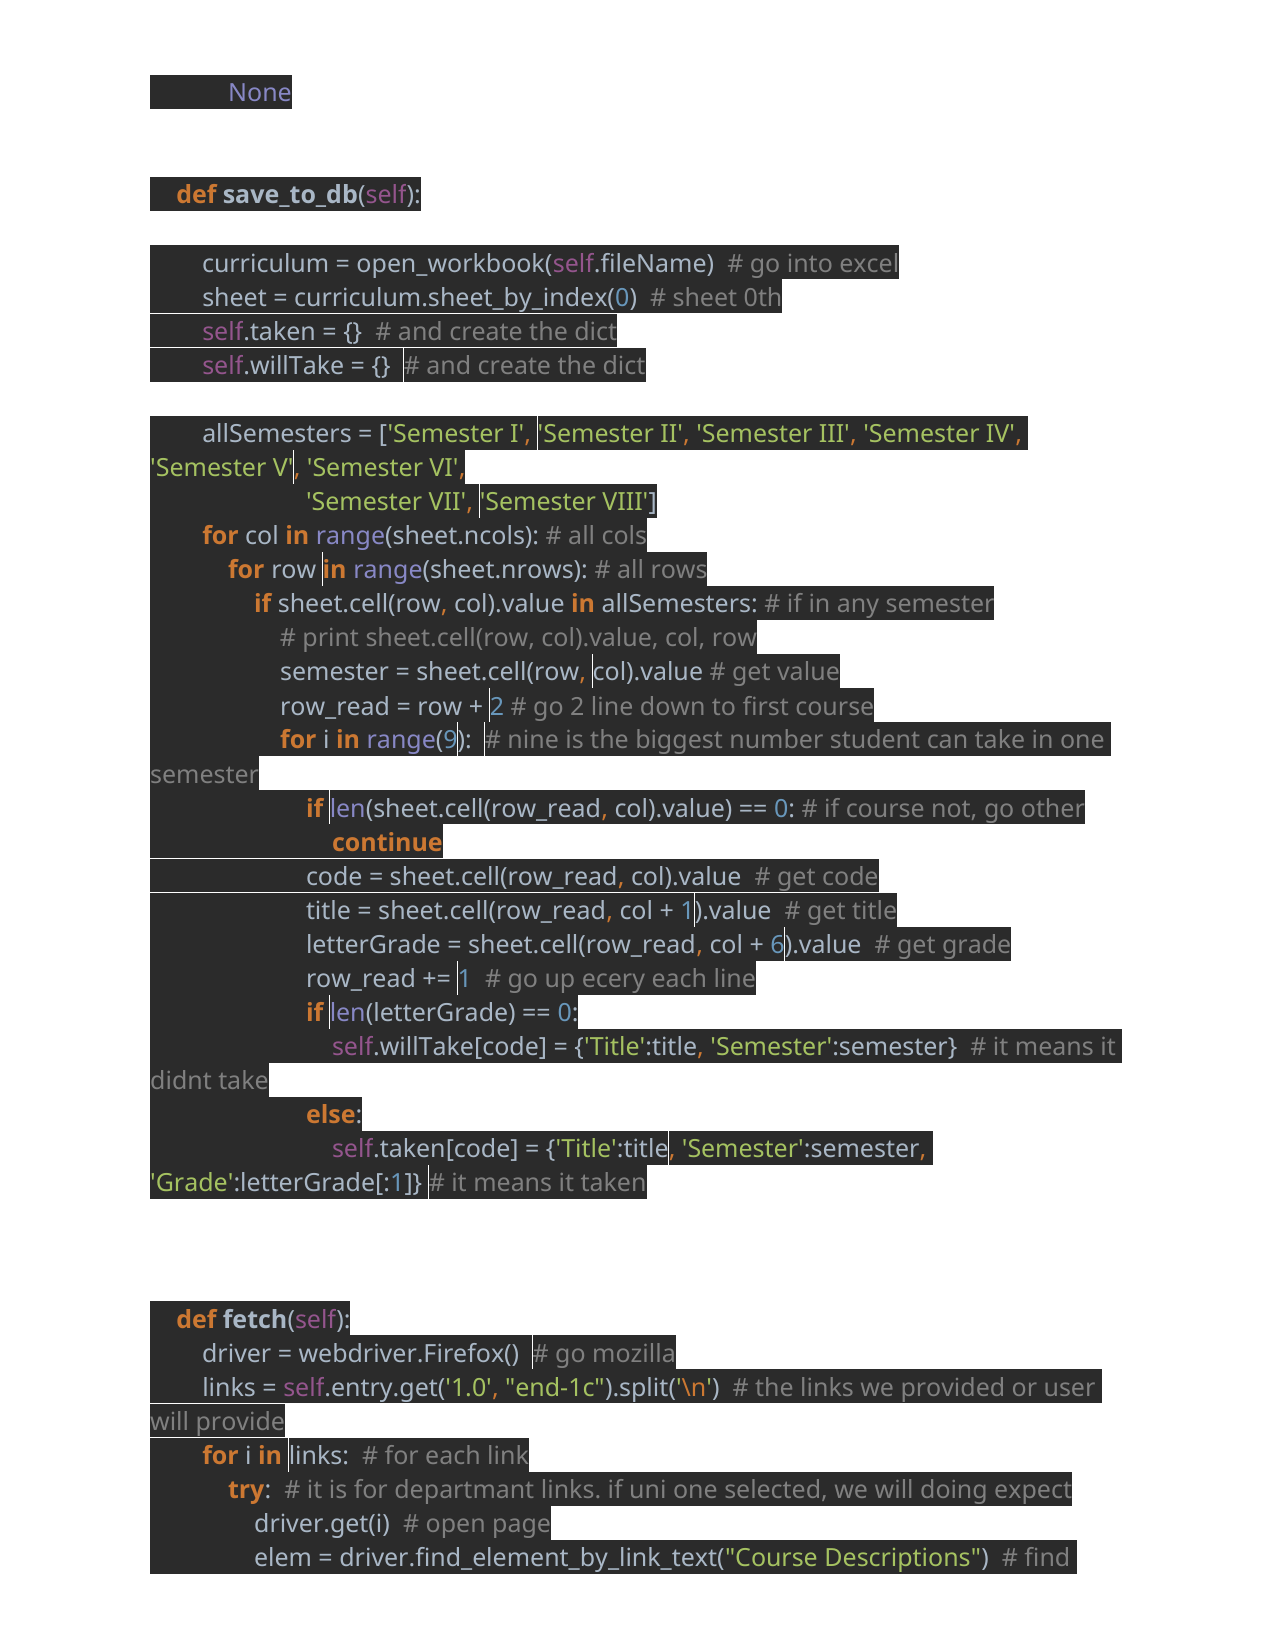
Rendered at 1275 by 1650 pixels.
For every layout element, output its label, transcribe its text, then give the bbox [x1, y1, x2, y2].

text None def save_to_db(self): curriculum = open_workbook(self.fileName) # go into excel sheet = curriculum.sheet_by_index(0) # sheet 0th self.taken = {} # and create the dict self.willTake = {} # and create the dict allSemesters = ['Semester I', 'Semester II', 'Semester III', 'Semester IV', 'Semester V', 'Semester VI', 'Semester VII', 'Semester VIII'] for col in range(sheet.ncols): # all cols for row in range(sheet.nrows): # all rows if sheet.cell(row, col).value in allSemesters: # if in any semester # print sheet.cell(row, col).value, col, row semester = sheet.cell(row, col).value # get value row_read = row + 2 # go 2 line down to first course for i in range(9): # nine is the biggest number student can take in one semester if len(sheet.cell(row_read, col).value) == 0: # if course not, go other continue code = sheet.cell(row_read, col).value # get code title = sheet.cell(row_read, col + 1).value # get title letterGrade = sheet.cell(row_read, col + 6).value # get grade row_read += 1 # go up ecery each line if len(letterGrade) == 0: self.willTake[code] = {'Title':title, 'Semester':semester} # it means it didnt take else: self.taken[code] = {'Title':title, 'Semester':semester, 'Grade':letterGrade[:1]} # it means it taken def fetch(self): driver = webdriver.Firefox() # go mozilla links = self.entry.get('1.0', "end-1c").split('\n') # the links we provided or user will provide for i in links: # for each link try: # it is for departmant links. if uni one selected, we will doing expect driver.get(i) # open page elem = driver.find_element_by_link_text("Course Descriptions") # find [150, 75, 1125, 1574]
